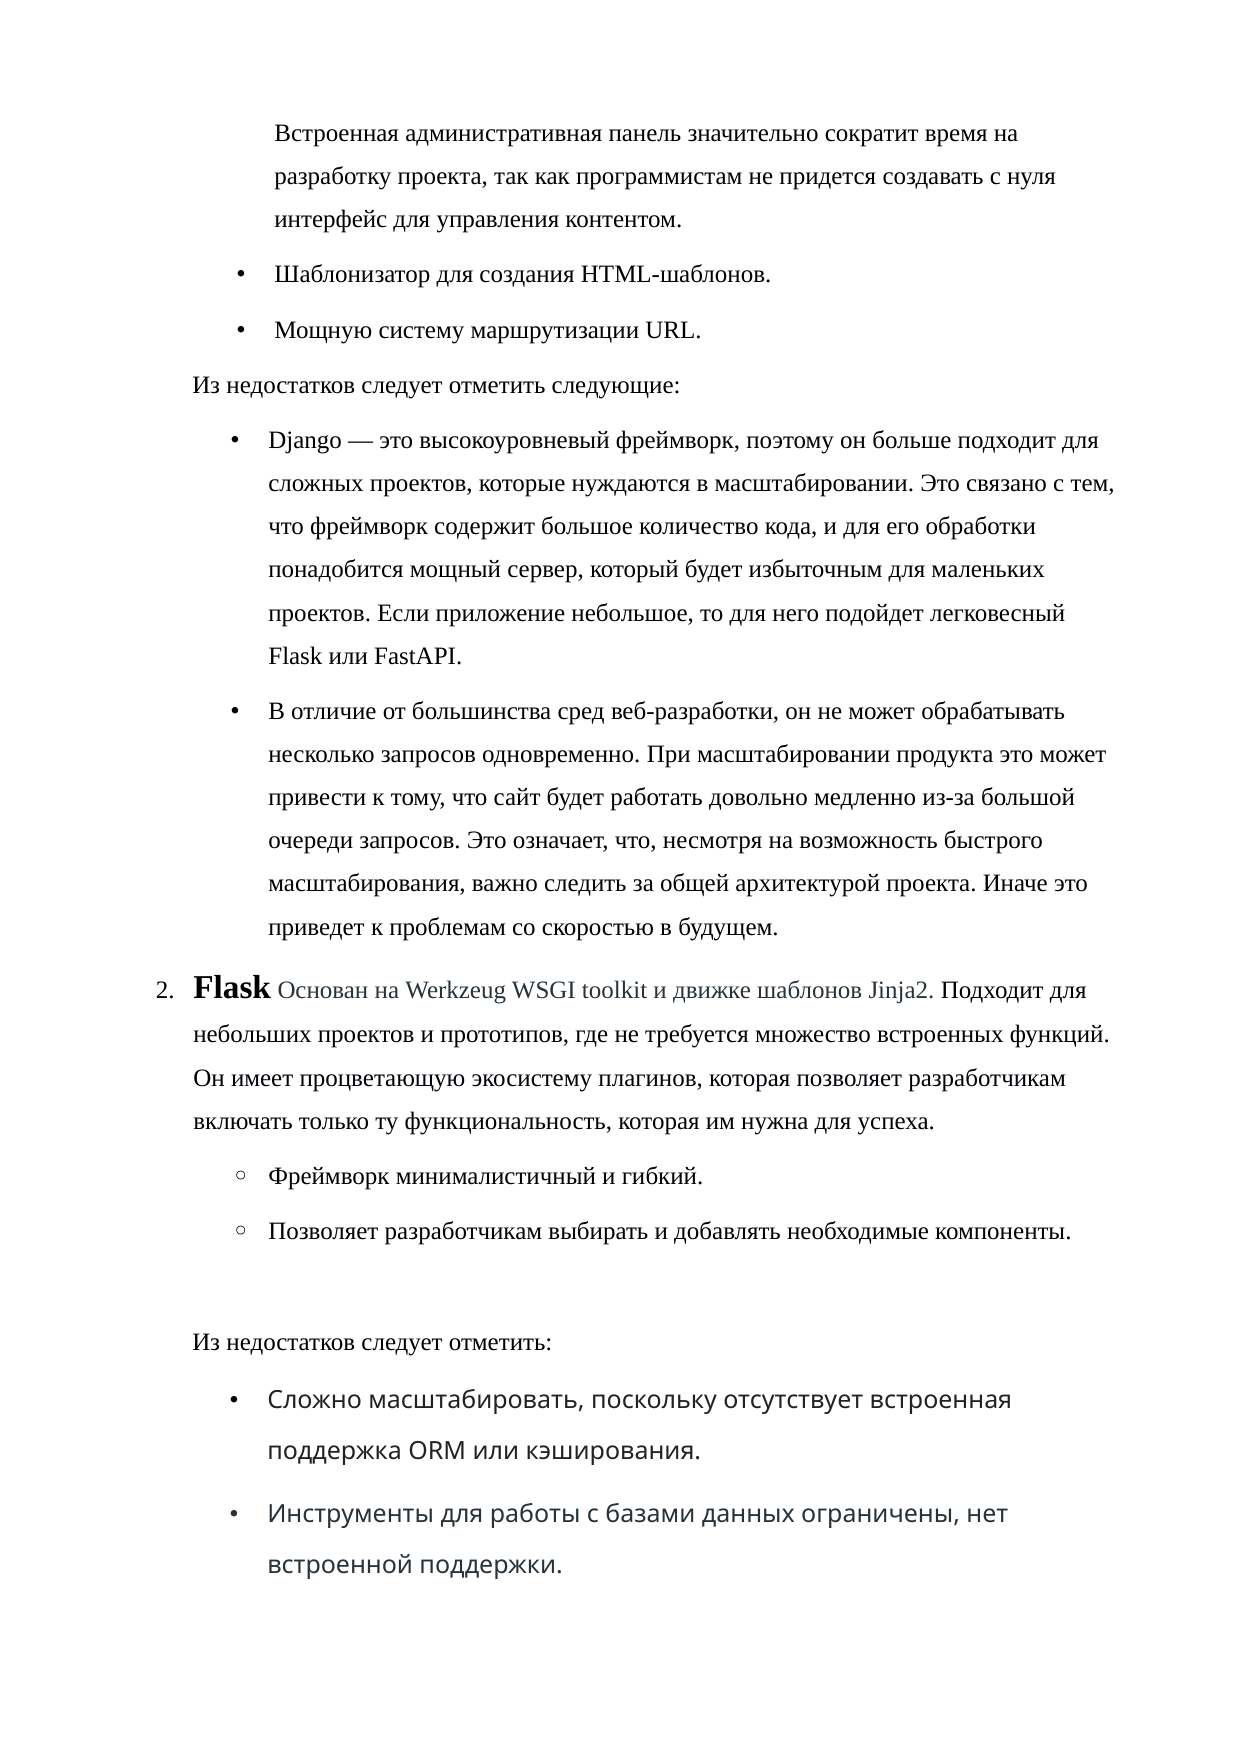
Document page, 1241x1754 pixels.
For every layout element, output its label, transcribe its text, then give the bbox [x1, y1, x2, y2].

list Позволяет разработчикам выбирать и добавлять необходимые компоненты. [231, 1216, 1122, 1245]
list Фреймворк минималистичный и гибкий. [231, 1161, 1122, 1190]
list Инструменты для работы с базами данных ограничены, нет встроенной поддержки. [229, 1496, 1122, 1581]
list В отличие от большинства сред веб-разработки, он не может обрабатывать несколько запросов одновременно. При масштабировании продукта это может привести к тому, что сайт будет работать довольно медленно из-за большой очереди запросов. Это означает, что, несмотря на возможность быстрого масштабирования, важно следить за общей архитектурой проекта. Иначе это приведет к проблемам со скоростью в будущем. [231, 696, 1122, 940]
list Flask Основан на Werkzeug WSGI toolkit и движке шаблонов Jinja2. Подходит для небольших проектов и прототипов, где не требуется множество встроенных функций. Он имеет процветающую экосистему плагинов, которая позволяет разработчикам включать только ту функциональность, которая им нужна для успеха. [156, 967, 1122, 1134]
text Из недостатков следует отметить: [118, 1327, 1122, 1355]
list Шаблонизатор для создания HTML-шаблонов. [237, 259, 1122, 288]
list Встроенная административная панель значительно сократит время на разработку проекта, так как программистам не придется создавать с нуля интерфейс для управления контентом. [237, 118, 1122, 233]
list Мощную систему маршрутизации URL. [237, 315, 1122, 343]
list Сложно масштабировать, поскольку отсутствует встроенная поддержка ORM или кэширования. [229, 1382, 1122, 1467]
text Из недостатков следует отметить следующие: [118, 370, 1122, 399]
list Django — это высокоуровневый фреймворк, поэтому он больше подходит для сложных проектов, которые нуждаются в масштабировании. Это связано с тем, что фреймворк содержит большое количество кода, и для его обработки понадобится мощный сервер, который будет избыточным для маленьких проектов. Если приложение небольшое, то для него подойдет легковесный Flask или FastAPI. [231, 425, 1122, 669]
